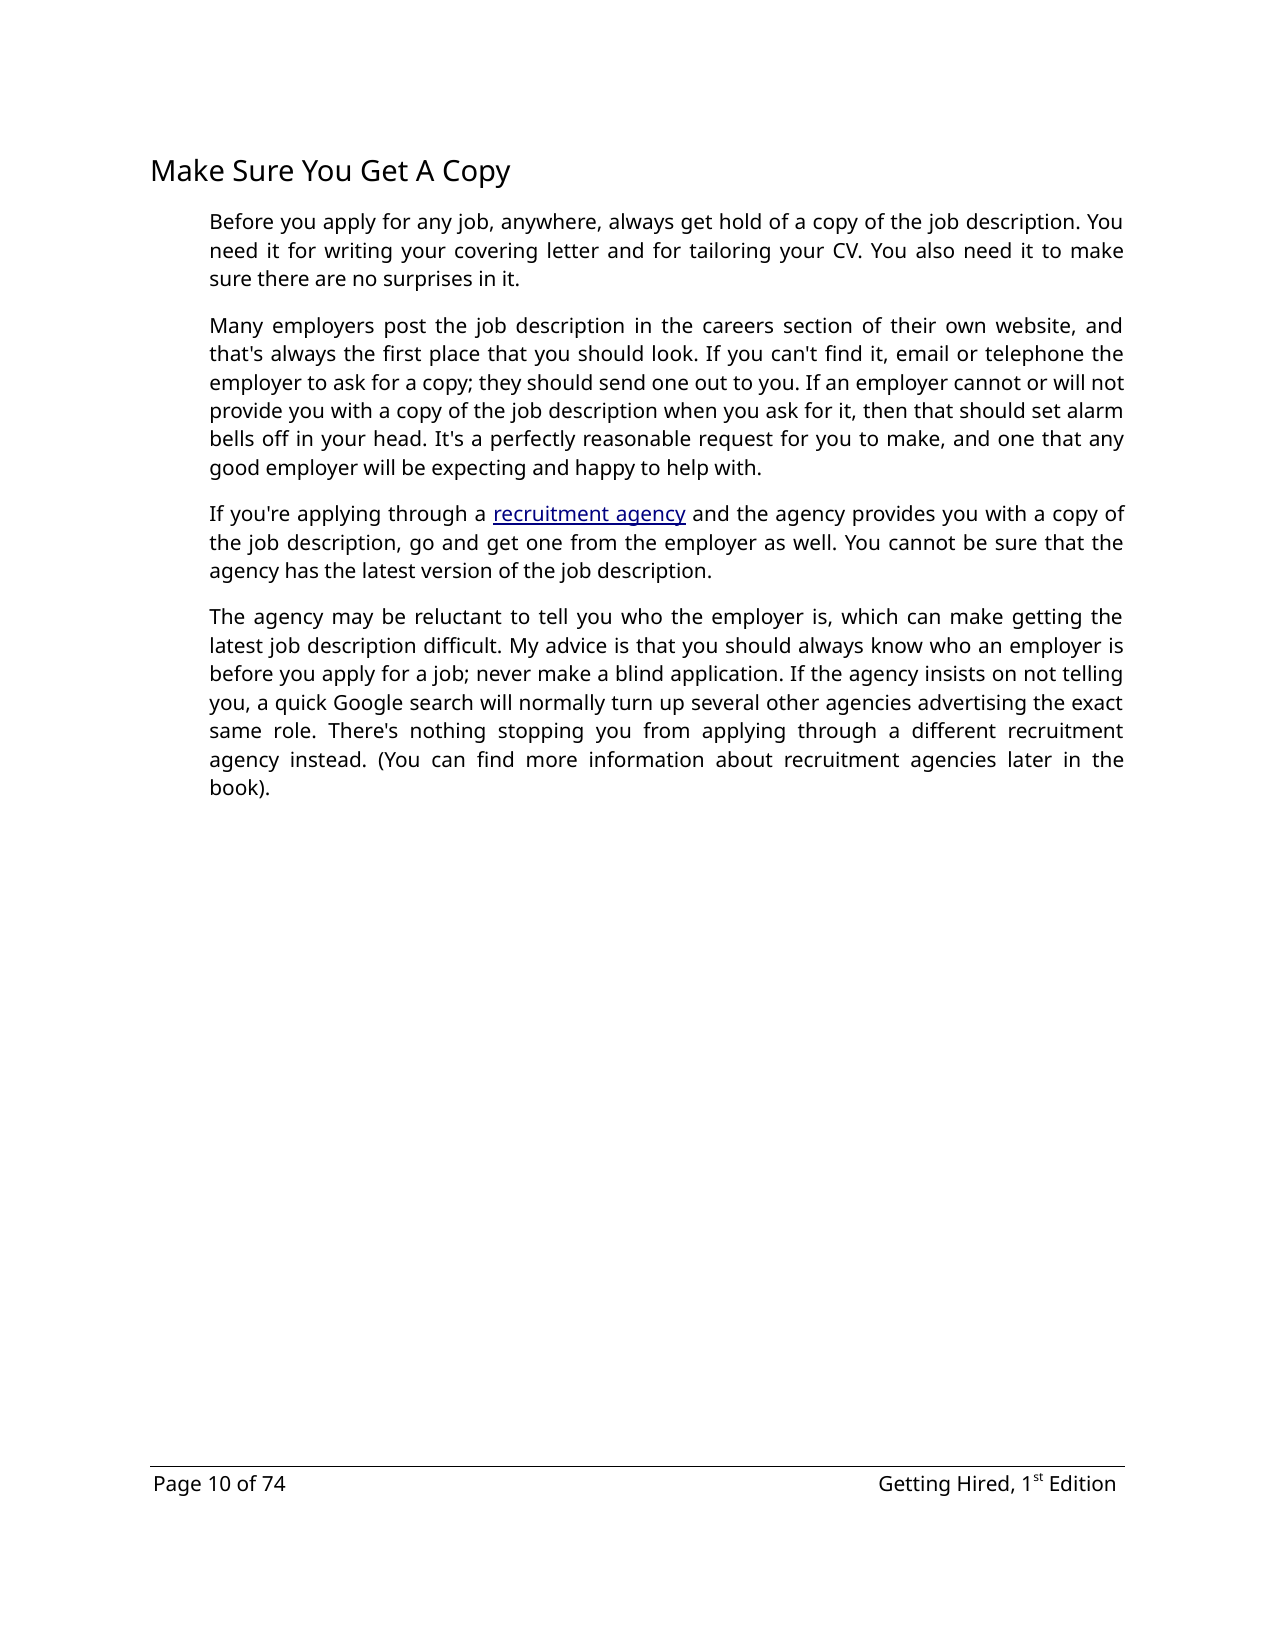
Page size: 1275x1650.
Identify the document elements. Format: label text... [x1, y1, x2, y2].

text Before you apply for any job, anywhere, always get hold of a copy of the job description. You need it for writing your covering letter and for tailoring your CV. You also need it to make sure there are no surprises in it. [209, 207, 1125, 293]
text If you're applying through a recruitment agency and the agency provides you with a copy of the job description, go and get one from the employer as well. You cannot be sure that the agency has the latest version of the job description. [209, 499, 1125, 584]
text Many employers post the job description in the careers section of their own website, and that's always the first place that you should look. If you can't find it, email or telephone the employer to ask for a copy; they should send one out to you. If an employer cannot or will not provide you with a copy of the job description when you ask for it, then that should set alarm bells off in your head. It's a perfectly reasonable request for you to make, and one that any good employer will be expecting and happy to help with. [209, 311, 1125, 481]
text The agency may be reluctant to tell you who the employer is, which can make getting the latest job description difficult. My advice is that you should always know who an employer is before you apply for a job; never make a blind application. If the agency insists on not telling you, a quick Google search will normally turn up several other agencies advertising the exact same role. There's nothing stopping you from applying through a different recruitment agency instead. (You can find more information about recruitment agencies later in the book). [209, 602, 1125, 802]
subtitle Make Sure You Get A Copy [150, 150, 1125, 190]
